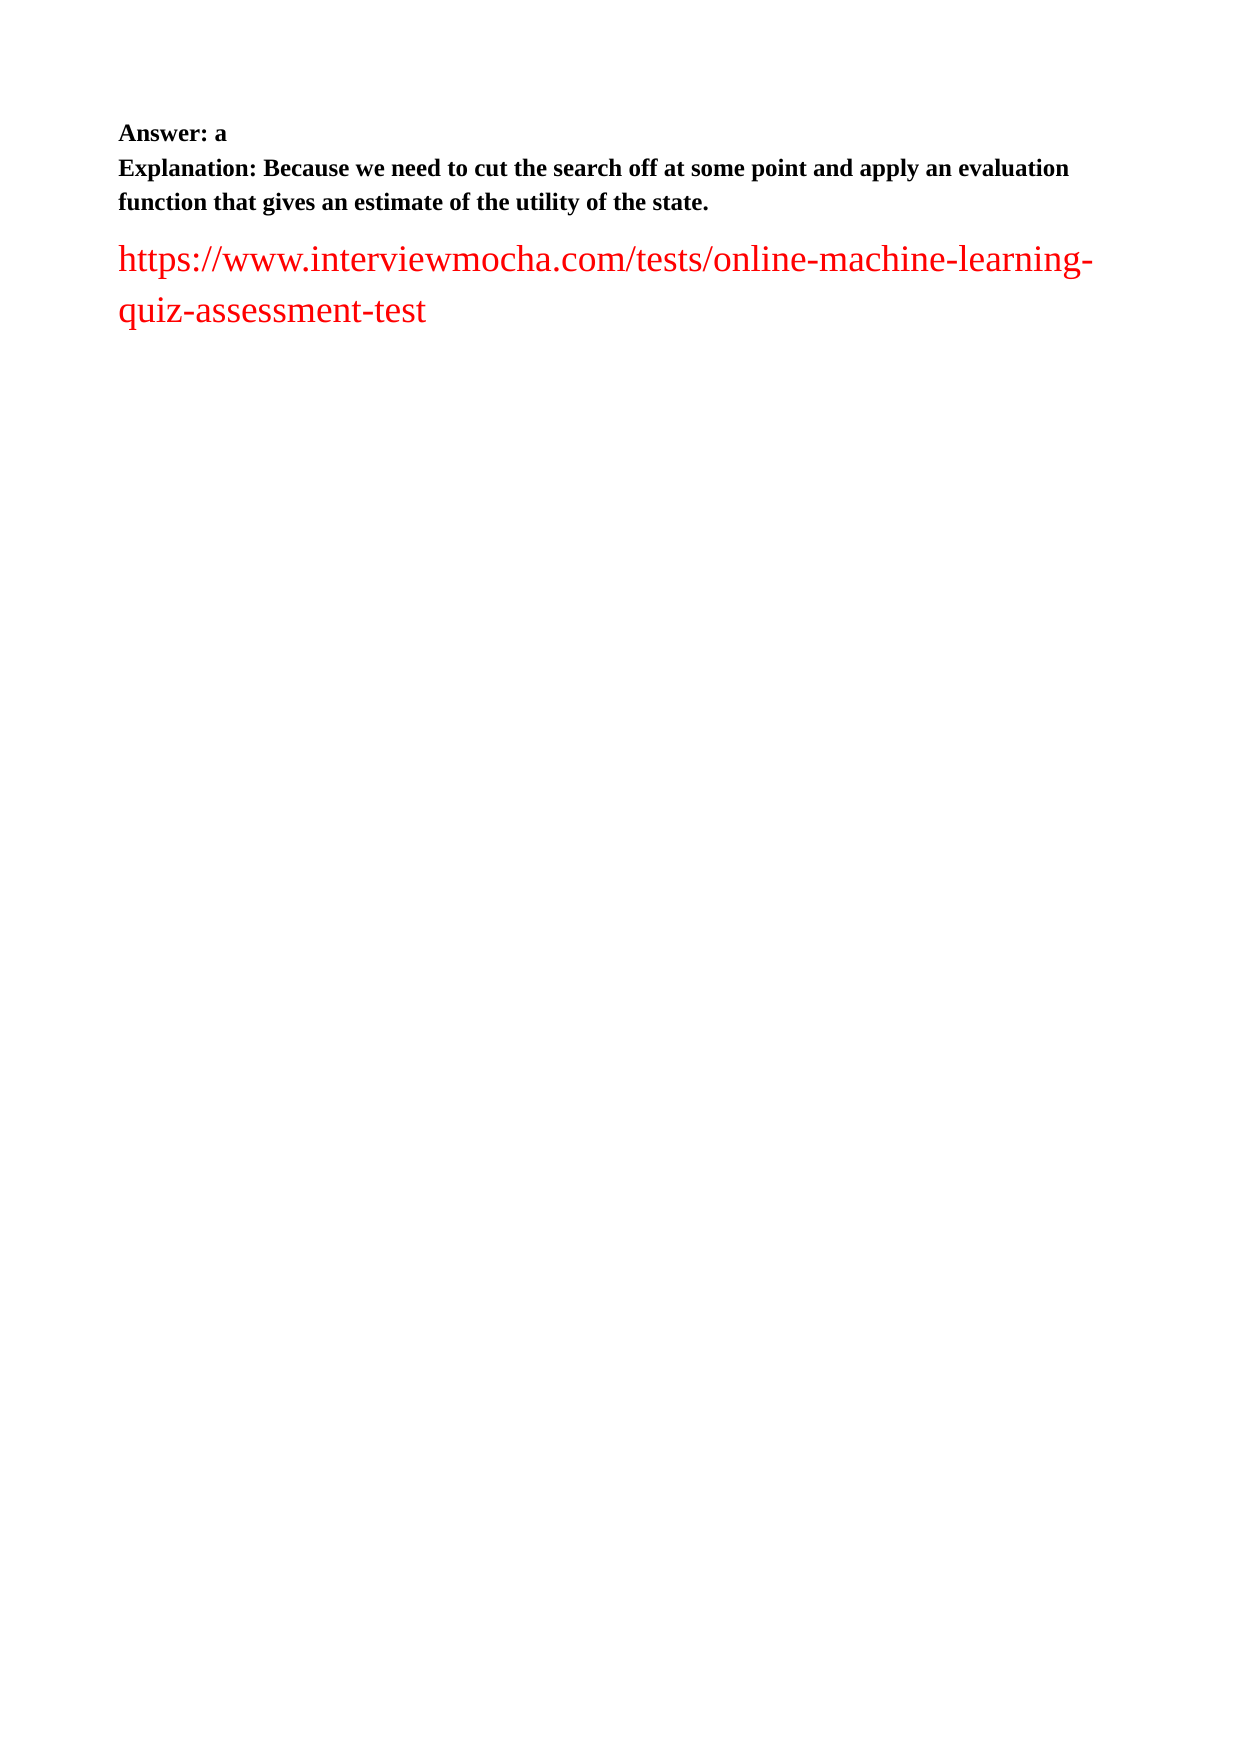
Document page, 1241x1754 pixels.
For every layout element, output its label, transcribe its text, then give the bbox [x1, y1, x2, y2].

text Answer: a Explanation: Because we need to cut the search off at some point and apply an evaluation function that gives an estimate of the utility of the state. [118, 118, 1122, 216]
text https://www.interviewmocha.com/tests/online-machine-learning-quiz-assessment-test [118, 236, 1122, 331]
